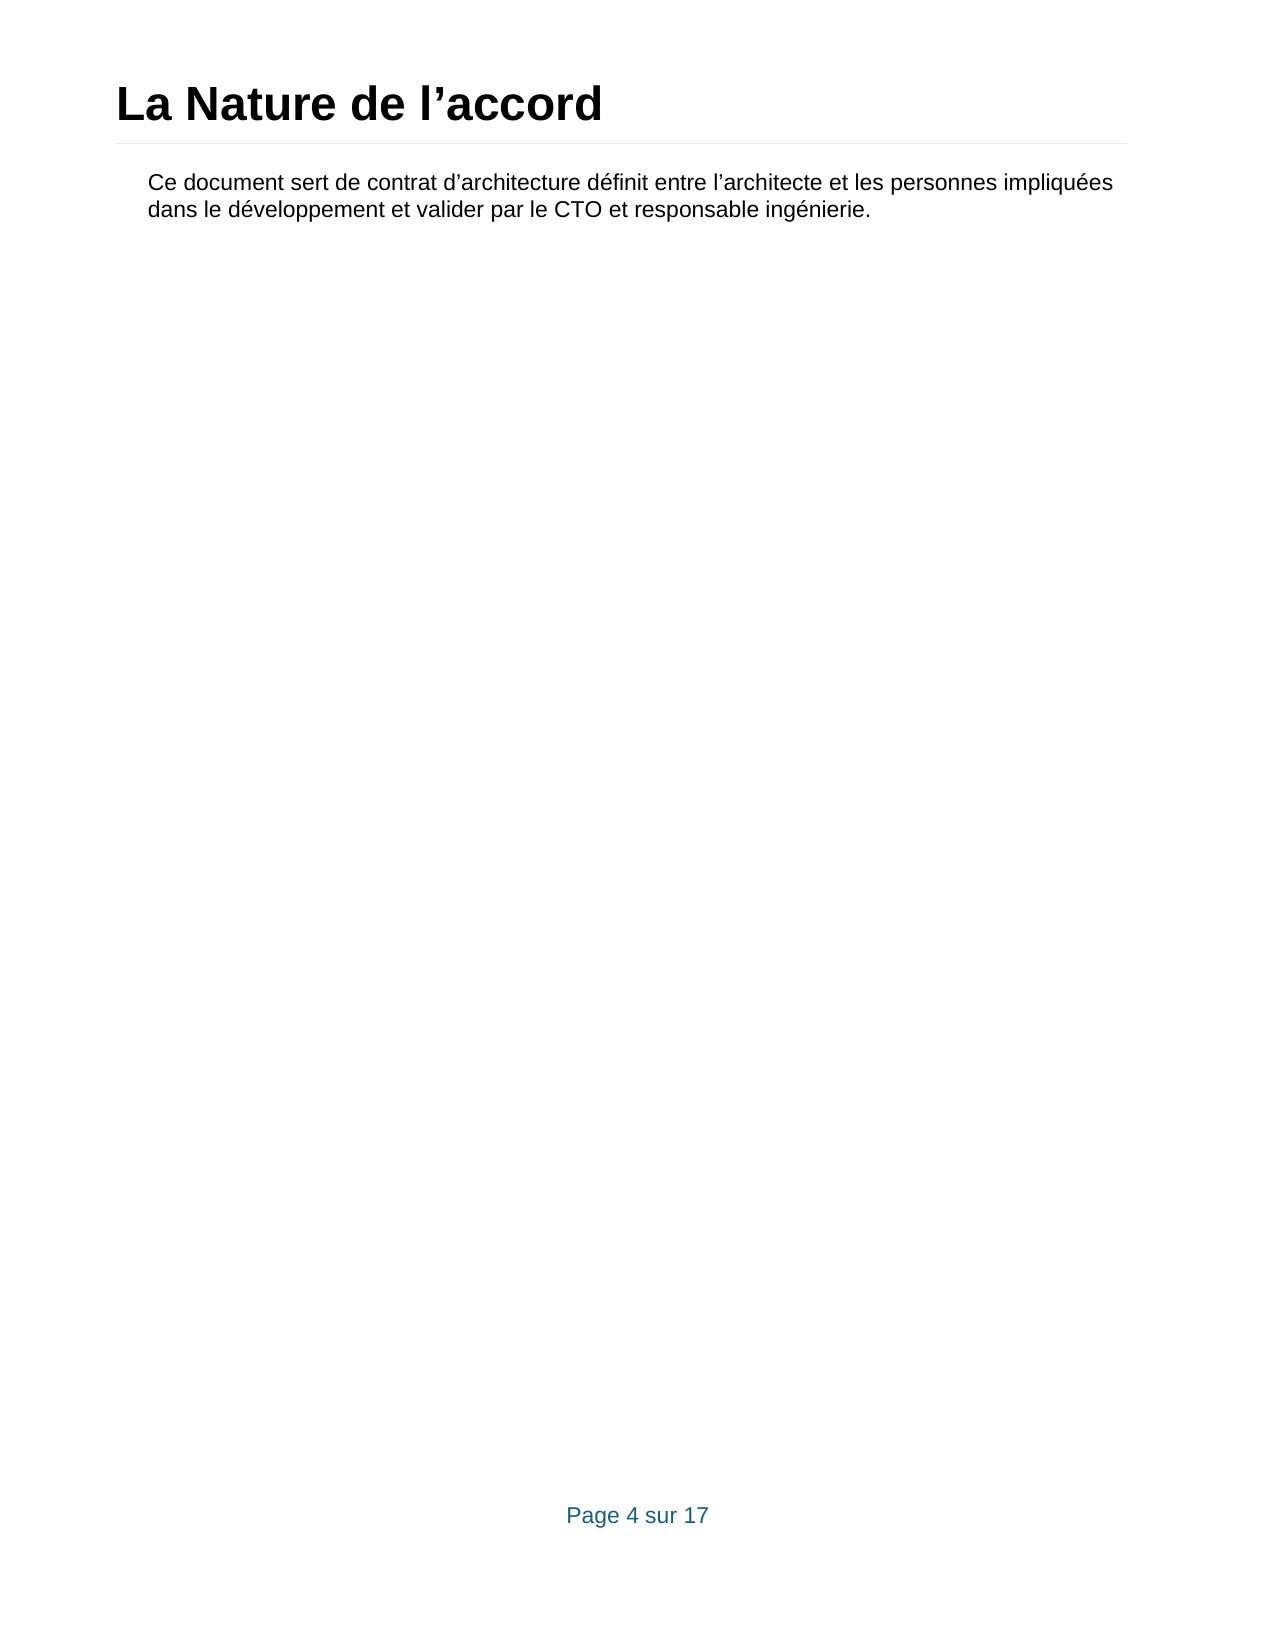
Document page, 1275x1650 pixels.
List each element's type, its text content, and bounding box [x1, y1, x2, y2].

subtitle La Nature de l’accord [116, 75, 1127, 143]
text Ce document sert de contrat d’architecture définit entre l’architecte et les personnes impliquées dans le développement et valider par le CTO et responsable ingénierie. [148, 169, 1127, 222]
